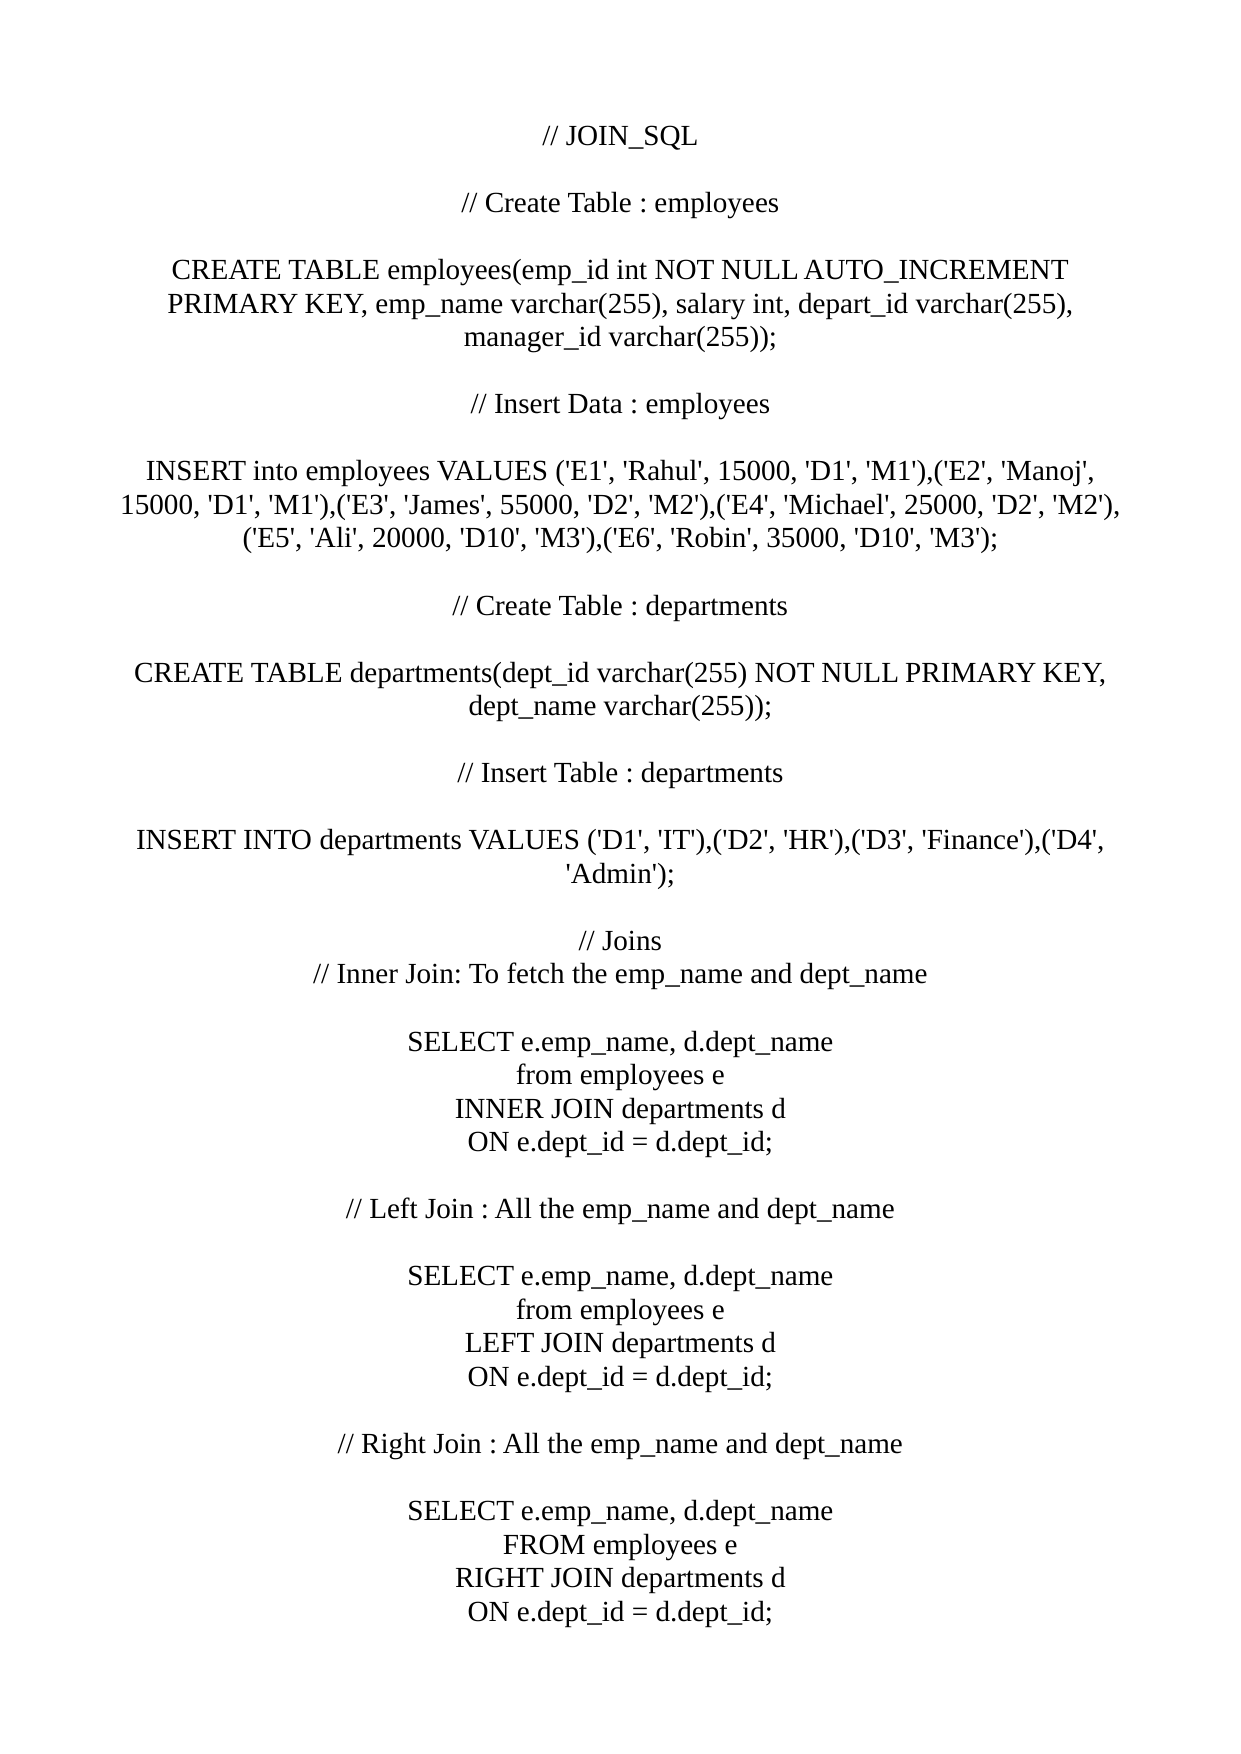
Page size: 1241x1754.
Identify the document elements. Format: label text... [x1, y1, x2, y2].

text ON e.dept_id = d.dept_id; [118, 1359, 1122, 1393]
text // Joins [118, 923, 1122, 957]
text // Left Join : All the emp_name and dept_name [118, 1191, 1122, 1225]
text CREATE TABLE departments(dept_id varchar(255) NOT NULL PRIMARY KEY, dept_name varchar(255)); [118, 655, 1122, 722]
text ON e.dept_id = d.dept_id; [118, 1594, 1122, 1627]
text LEFT JOIN departments d [118, 1326, 1122, 1359]
text INSERT INTO departments VALUES ('D1', 'IT'),('D2', 'HR'),('D3', 'Finance'),('D4', 'Admin'); [118, 822, 1122, 889]
text SELECT e.emp_name, d.dept_name [118, 1258, 1122, 1292]
text INSERT into employees VALUES ('E1', 'Rahul', 15000, 'D1', 'M1'),('E2', 'Manoj', 15000, 'D1', 'M1'),('E3', 'James', 55000, 'D2', 'M2'),('E4', 'Michael', 25000, 'D2', 'M2'),('E5', 'Ali', 20000, 'D10', 'M3'),('E6', 'Robin', 35000, 'D10', 'M3'); [118, 453, 1122, 554]
text RIGHT JOIN departments d [118, 1560, 1122, 1594]
text INNER JOIN departments d [118, 1091, 1122, 1124]
text // Create Table : departments [118, 588, 1122, 621]
text CREATE TABLE employees(emp_id int NOT NULL AUTO_INCREMENT PRIMARY KEY, emp_name varchar(255), salary int, depart_id varchar(255), manager_id varchar(255)); [118, 252, 1122, 353]
text // Create Table : employees [118, 185, 1122, 219]
text from employees e [118, 1057, 1122, 1091]
text // JOIN_SQL [118, 118, 1122, 152]
text // Insert Data : employees [118, 386, 1122, 420]
text // Inner Join: To fetch the emp_name and dept_name [118, 957, 1122, 990]
text // Insert Table : departments [118, 755, 1122, 789]
text from employees e [118, 1292, 1122, 1326]
text // Right Join : All the emp_name and dept_name [118, 1426, 1122, 1460]
text FROM employees e [118, 1527, 1122, 1560]
text ON e.dept_id = d.dept_id; [118, 1124, 1122, 1158]
text SELECT e.emp_name, d.dept_name [118, 1024, 1122, 1057]
text SELECT e.emp_name, d.dept_name [118, 1493, 1122, 1527]
